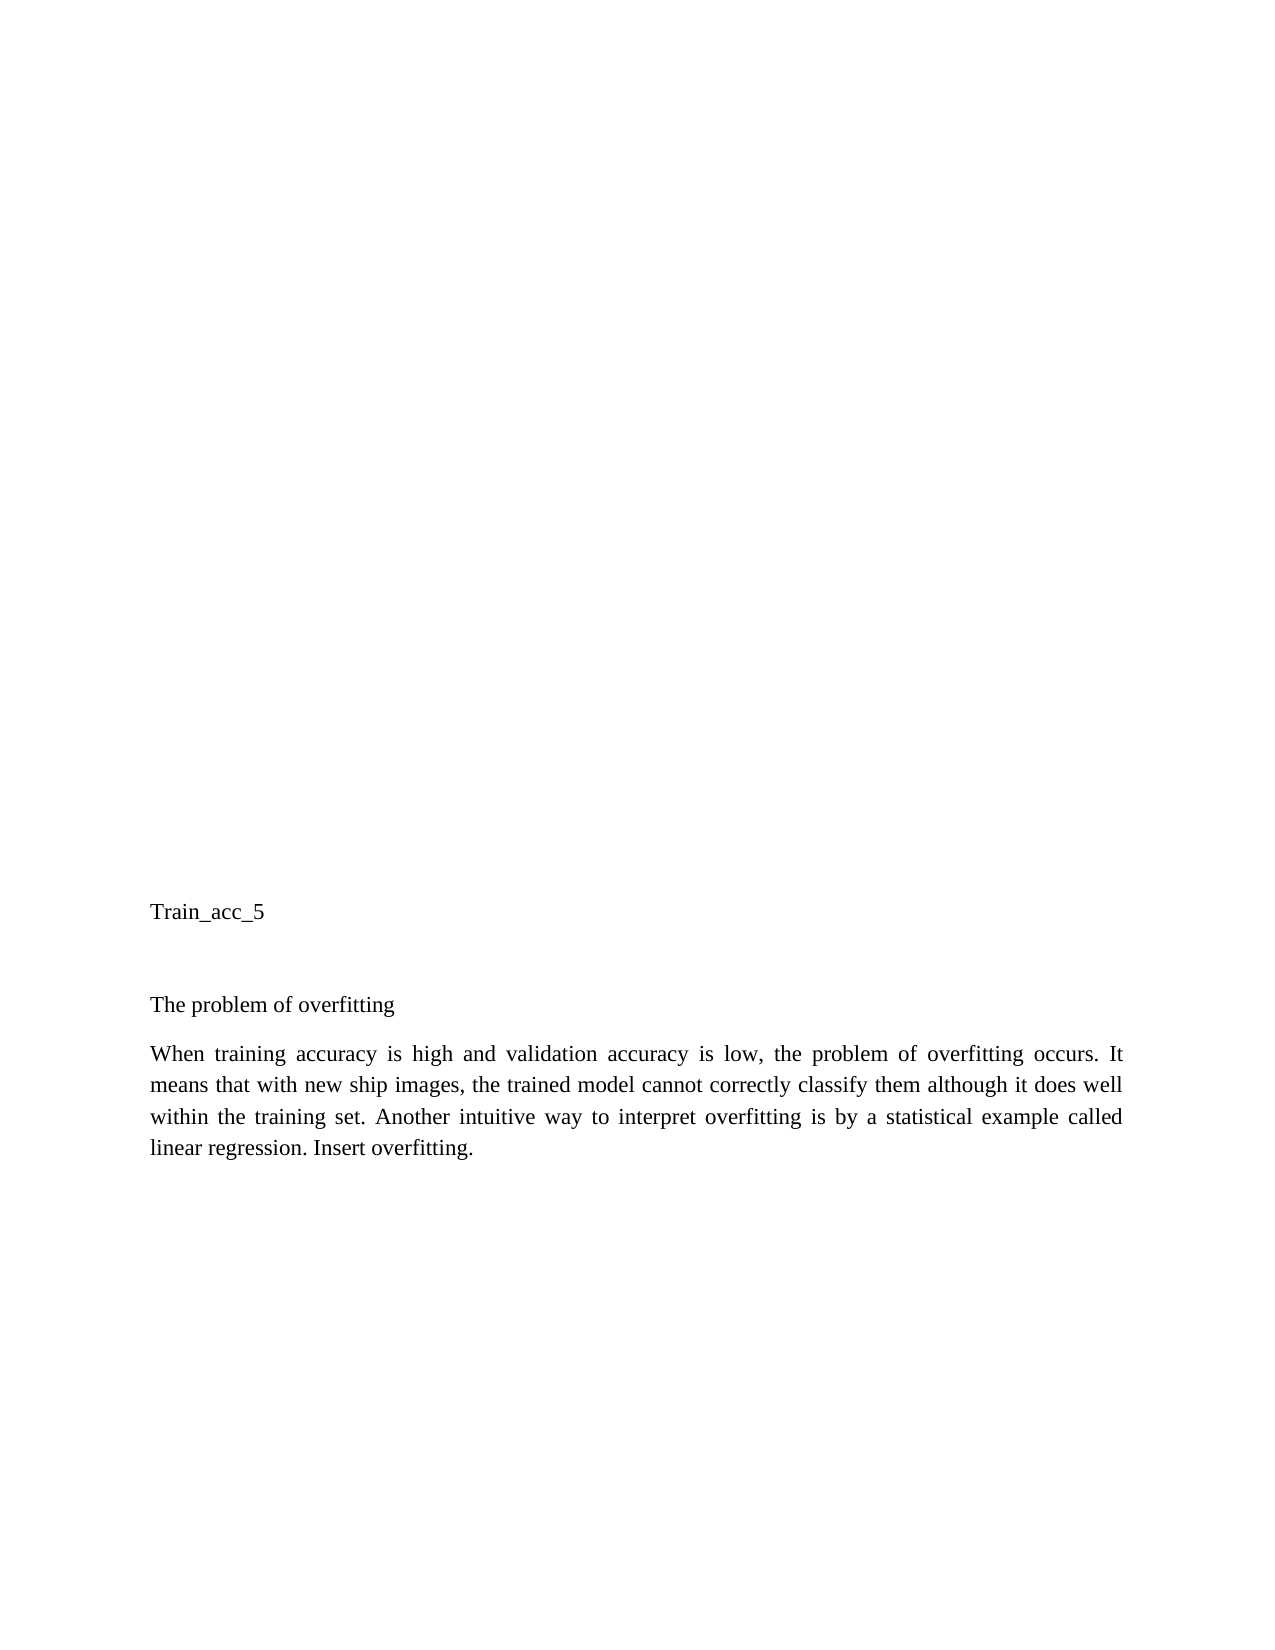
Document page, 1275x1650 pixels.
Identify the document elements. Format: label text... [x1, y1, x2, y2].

text When training accuracy is high and validation accuracy is low, the problem of overfitting occurs. It means that with new ship images, the trained model cannot correctly classify them although it does well within the training set. Another intuitive way to interpret overfitting is by a statistical example called linear regression. Insert overfitting. [150, 1040, 1125, 1161]
text Train_acc_5 [150, 898, 1125, 925]
text The problem of overfitting [150, 991, 1125, 1018]
